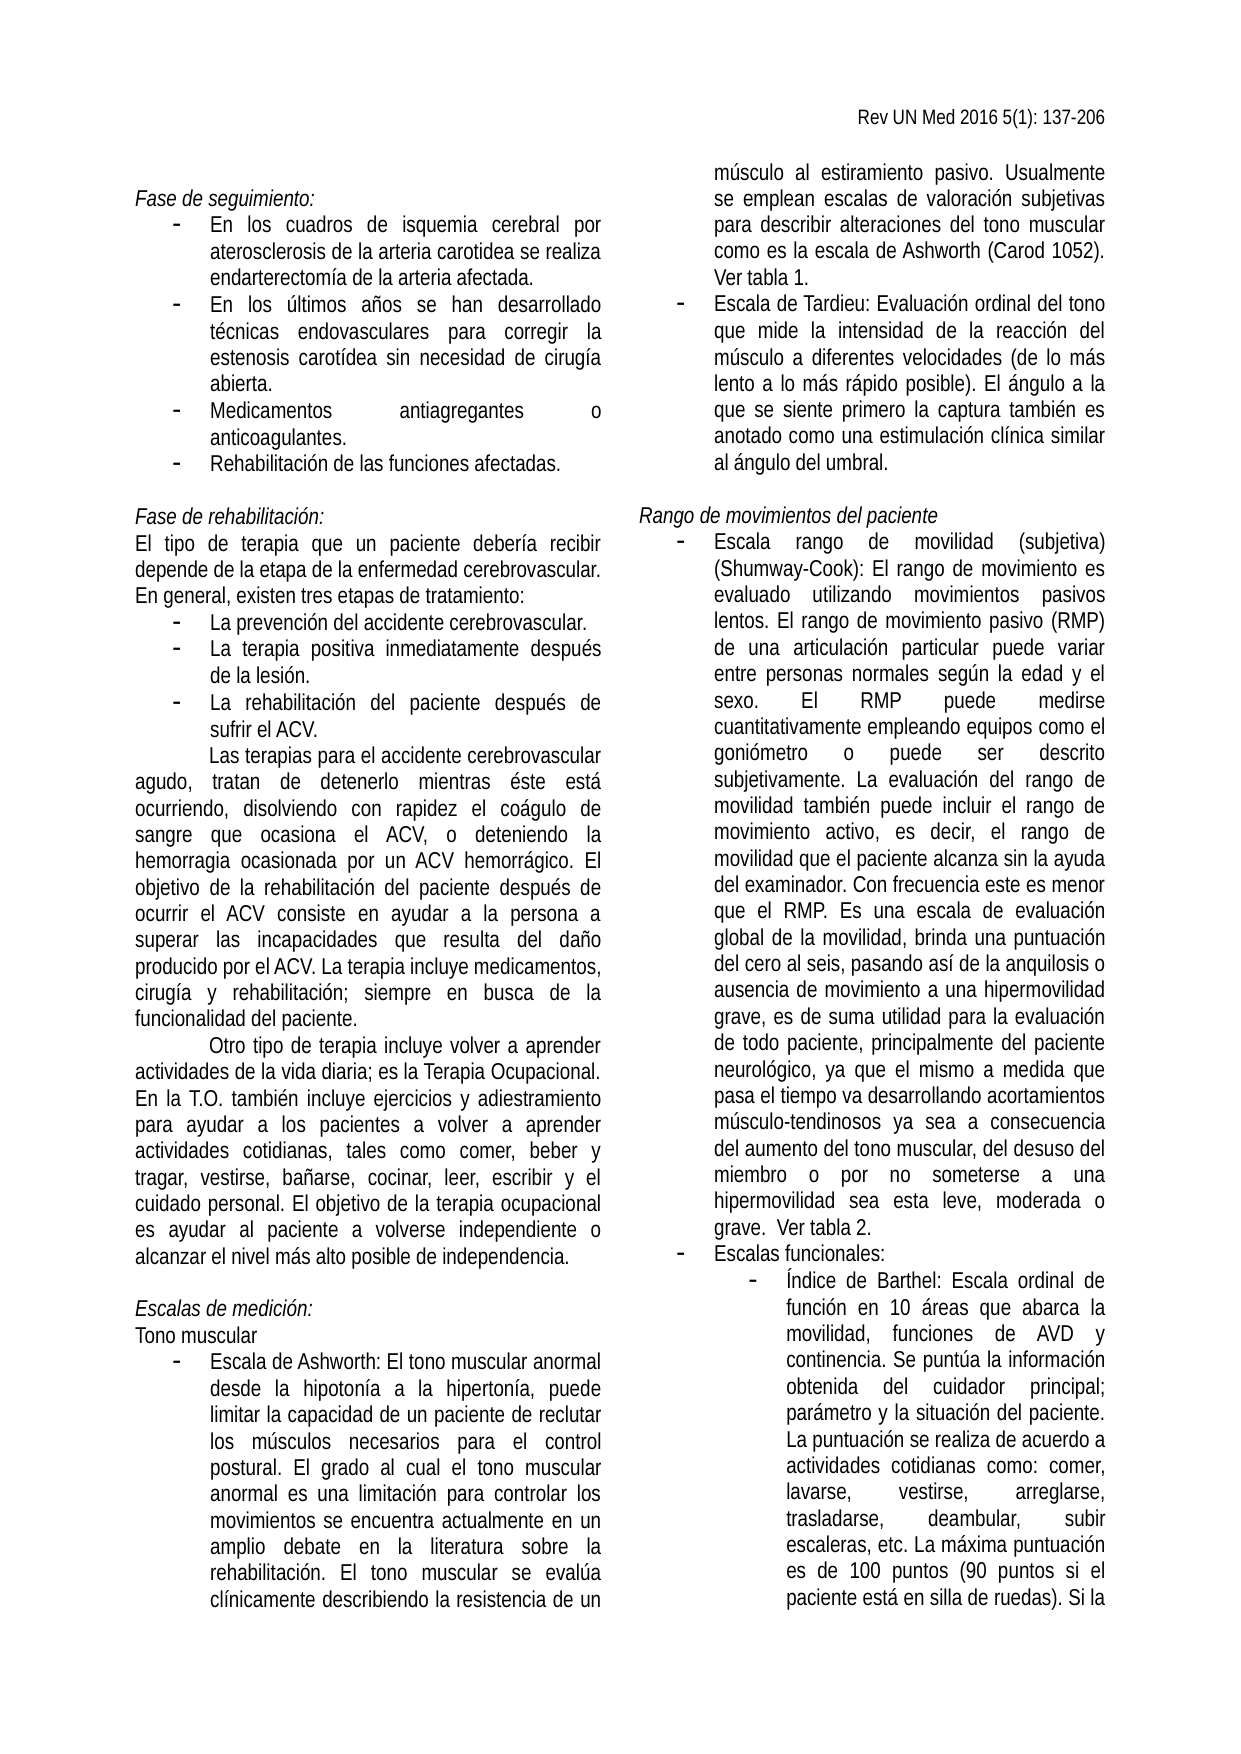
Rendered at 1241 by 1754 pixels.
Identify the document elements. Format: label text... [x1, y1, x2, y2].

list Escala rango de movilidad (subjetiva) (Shumway-Cook): El rango de movimiento es evaluado utilizando movimientos pasivos lentos. El rango de movimiento pasivo (RMP) de una articulación particular puede variar entre personas normales según la edad y el sexo. El RMP puede medirse cuantitativamente empleando equipos como el goniómetro o puede ser descrito subjetivamente. La evaluación del rango de movilidad también puede incluir el rango de movimiento activo, es decir, el rango de movilidad que el paciente alcanza sin la ayuda del examinador. Con frecuencia este es menor que el RMP. Es una escala de evaluación global de la movilidad, brinda una puntuación del cero al seis, pasando así de la anquilosis o ausencia de movimiento a una hipermovilidad grave, es de suma utilidad para la evaluación de todo paciente, principalmente del paciente neurológico, ya que el mismo a medida que pasa el tiempo va desarrollando acortamientos músculo-tendinosos ya sea a consecuencia del aumento del tono muscular, del desuso del miembro o por no someterse a una hipermovilidad sea esta leve, moderada o grave. Ver tabla 2. [676, 528, 1105, 1240]
text Otro tipo de terapia incluye volver a aprender actividades de la vida diaria; es la Terapia Ocupacional. En la T.O. también incluye ejercicios y adiestramiento para ayudar a los pacientes a volver a aprender actividades cotidianas, tales como comer, beber y tragar, vestirse, bañarse, cocinar, leer, escribir y el cuidado personal. El objetivo de la terapia ocupacional es ayudar al paciente a volverse independiente o alcanzar el nivel más alto posible de independencia. [135, 1032, 601, 1269]
text Rango de movimientos del paciente [639, 502, 1105, 528]
text Fase de rehabilitación: [135, 503, 601, 529]
list La terapia positiva inmediatamente después de la lesión. [172, 635, 601, 689]
list Escala de Ashworth: El tono muscular anormal desde la hipotonía a la hipertonía, puede limitar la capacidad de un paciente de reclutar los músculos necesarios para el control postural. El grado al cual el tono muscular anormal es una limitación para controlar los movimientos se encuentra actualmente en un amplio debate en la literatura sobre la rehabilitación. El tono muscular se evalúa clínicamente describiendo la resistencia de un [172, 1348, 601, 1612]
list Índice de Barthel: Escala ordinal de función en 10 áreas que abarca la movilidad, funciones de AVD y continencia. Se puntúa la información obtenida del cuidador principal; parámetro y la situación del paciente. La puntuación se realiza de acuerdo a actividades cotidianas como: comer, lavarse, vestirse, arreglarse, trasladarse, deambular, subir escaleras, etc. La máxima puntuación es de 100 puntos (90 puntos si el paciente está en silla de ruedas). Si la [748, 1267, 1105, 1610]
text Fase de seguimiento: [135, 185, 601, 211]
list Escalas funcionales: [676, 1240, 1105, 1267]
list Escala de Tardieu: Evaluación ordinal del tono que mide la intensidad de la reacción del músculo a diferentes velocidades (de lo más lento a lo más rápido posible). El ángulo a la que se siente primero la captura también es anotado como una estimulación clínica similar al ángulo del umbral. [676, 290, 1105, 475]
list En los cuadros de isquemia cerebral por aterosclerosis de la arteria carotidea se realiza endarterectomía de la arteria afectada. [172, 211, 601, 291]
list Rehabilitación de las funciones afectadas. [172, 450, 601, 477]
list músculo al estiramiento pasivo. Usualmente se emplean escalas de valoración subjetivas para describir alteraciones del tono muscular como es la escala de Ashworth (Carod 1052). Ver tabla 1. [676, 158, 1105, 290]
text Las terapias para el accidente cerebrovascular agudo, tratan de detenerlo mientras éste está ocurriendo, disolviendo con rapidez el coágulo de sangre que ocasiona el ACV, o deteniendo la hemorragia ocasionada por un ACV hemorrágico. El objetivo de la rehabilitación del paciente después de ocurrir el ACV consiste en ayudar a la persona a superar las incapacidades que resulta del daño producido por el ACV. La terapia incluye medicamentos, cirugía y rehabilitación; siempre en busca de la funcionalidad del paciente. [135, 742, 601, 1032]
list La prevención del accidente cerebrovascular. [172, 608, 601, 635]
list La rehabilitación del paciente después de sufrir el ACV. [172, 689, 601, 742]
text Tono muscular [135, 1322, 601, 1348]
list En los últimos años se han desarrollado técnicas endovasculares para corregir la estenosis carotídea sin necesidad de cirugía abierta. [172, 291, 601, 397]
list Medicamentos antiagregantes o anticoagulantes. [172, 397, 601, 450]
text Escalas de medición: [135, 1295, 601, 1322]
text El tipo de terapia que un paciente debería recibir depende de la etapa de la enfermedad cerebrovascular. En general, existen tres etapas de tratamiento: [135, 529, 601, 608]
